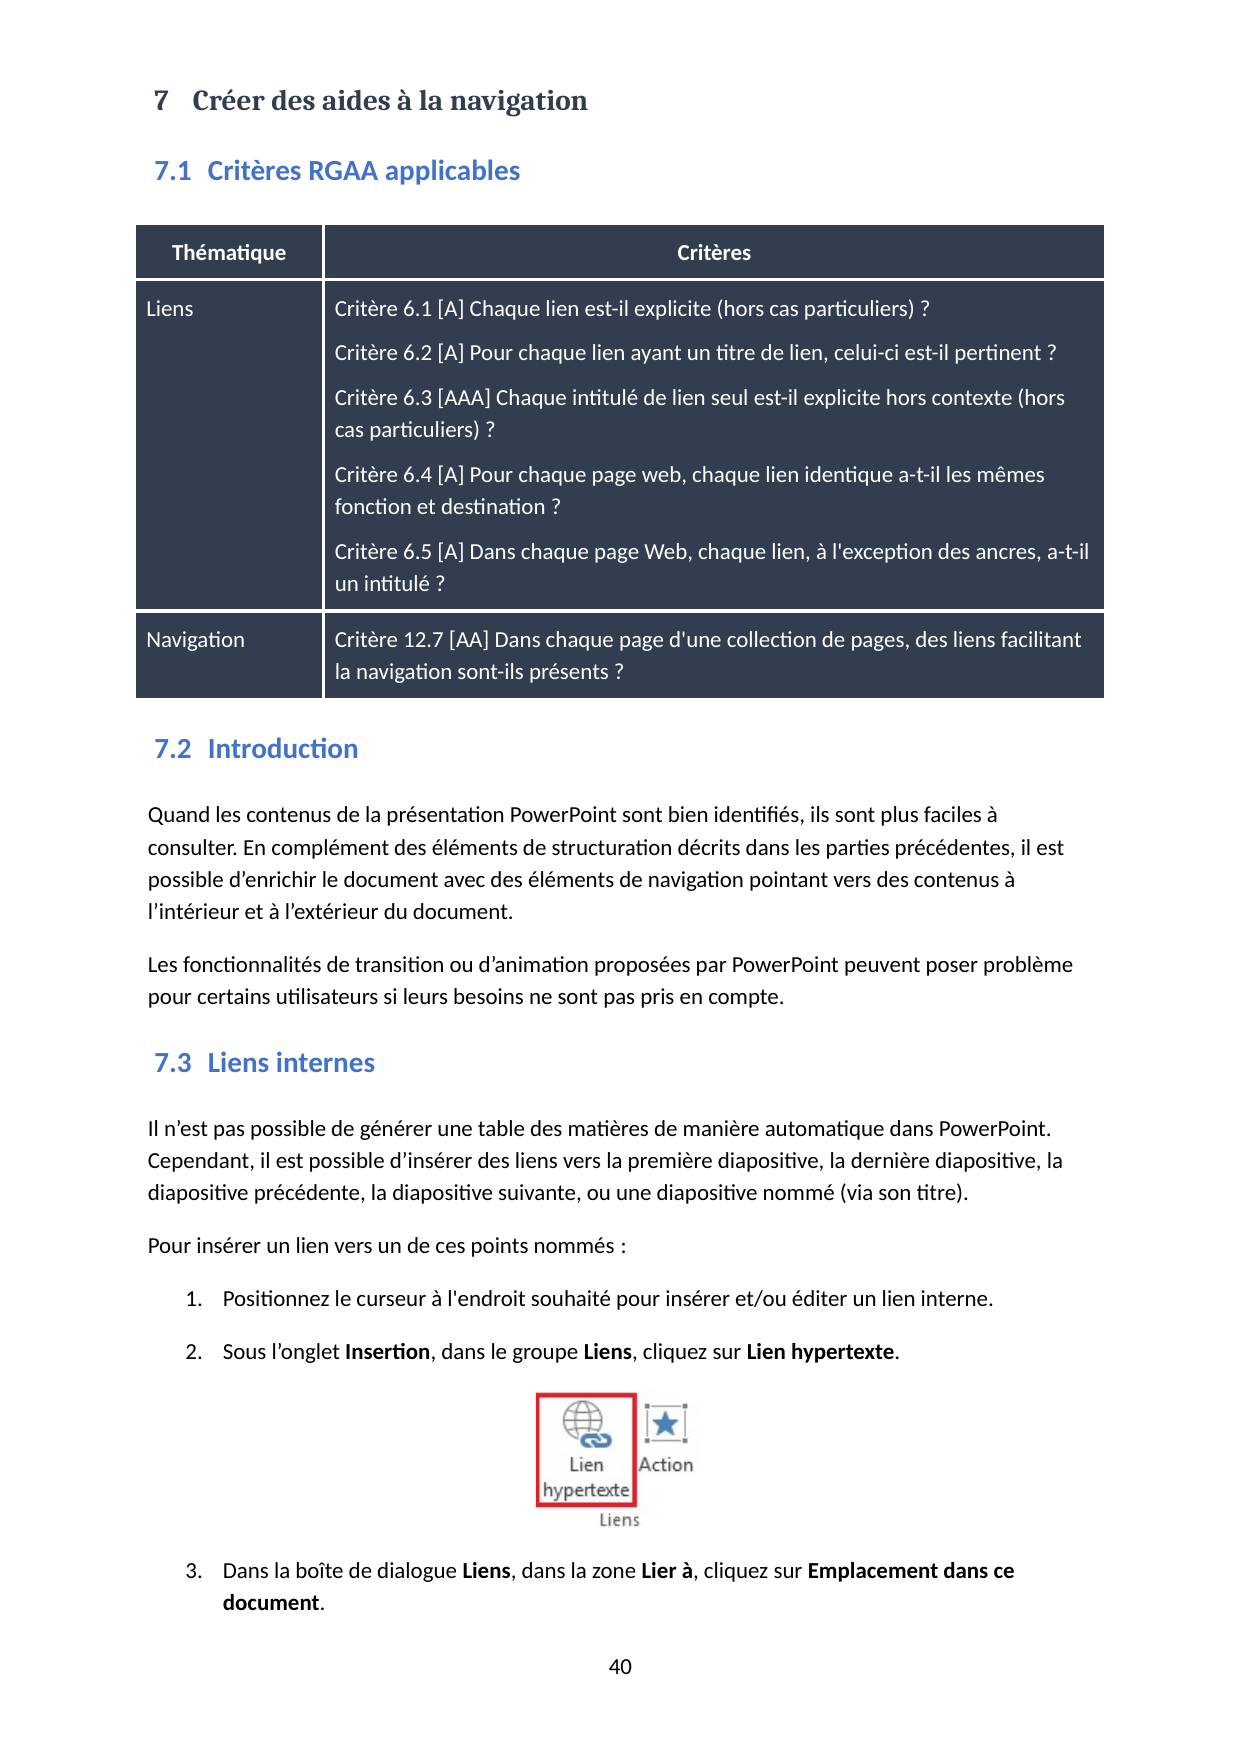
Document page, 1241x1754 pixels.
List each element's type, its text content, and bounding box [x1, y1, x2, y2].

list Dans la boîte de dialogue Liens, dans la zone Lier à, cliquez sur Emplacement dans ce document. [185, 1556, 1093, 1616]
subtitle Créer des aides à la navigation [148, 84, 1093, 118]
table_header Critères [325, 225, 1104, 278]
picture [535, 1390, 705, 1531]
text Quand les contenus de la présentation PowerPoint sont bien identifiés, ils sont plus faciles à consulter. En complément des éléments de structuration décrits dans les parties précédentes, il est possible d’enrichir le document avec des éléments de navigation pointant vers des contenus à l’intérieur et à l’extérieur du document. [148, 800, 1093, 925]
table_cell Critère 12.7 [AA] Dans chaque page d'une collection de pages, des liens facilitant la navigation sont-ils présents ? [325, 613, 1104, 698]
text Les fonctionnalités de transition ou d’animation proposées par PowerPoint peuvent poser problème pour certains utilisateurs si leurs besoins ne sont pas pris en compte. [148, 950, 1093, 1010]
table_cell Navigation [136, 613, 322, 698]
text Pour insérer un lien vers un de ces points nommés : [148, 1231, 1093, 1259]
text Il n’est pas possible de générer une table des matières de manière automatique dans PowerPoint. Cependant, il est possible d’insérer des liens vers la première diapositive, la dernière diapositive, la diapositive précédente, la diapositive suivante, ou une diapositive nommé (via son titre). [148, 1114, 1093, 1206]
table_cell Liens [136, 281, 322, 609]
table_header Thématique [136, 225, 322, 278]
list Positionnez le curseur à l'endroit souhaité pour insérer et/ou éditer un lien interne. [185, 1284, 1093, 1312]
subtitle Introduction [148, 731, 1093, 766]
subtitle Liens internes [148, 1044, 1093, 1079]
table_cell Critère 6.1 [A] Chaque lien est-il explicite (hors cas particuliers) ? Critère 6.2 [A] Pour chaque lien ayant un titre de lien, celui-ci est-il pertinent ? Critère 6.3 [AAA] Chaque intitulé de lien seul est-il explicite hors contexte (hors cas particuliers) ? Critère 6.4 [A] Pour chaque page web, chaque lien identique a-t-il les mêmes fonction et destination ? Critère 6.5 [A] Dans chaque page Web, chaque lien, à l'exception des ancres, a-t-il un intitulé ? [325, 281, 1104, 609]
list Sous l’onglet Insertion, dans le groupe Liens, cliquez sur Lien hypertexte. [185, 1337, 1093, 1365]
subtitle Critères RGAA applicables [148, 152, 1093, 188]
